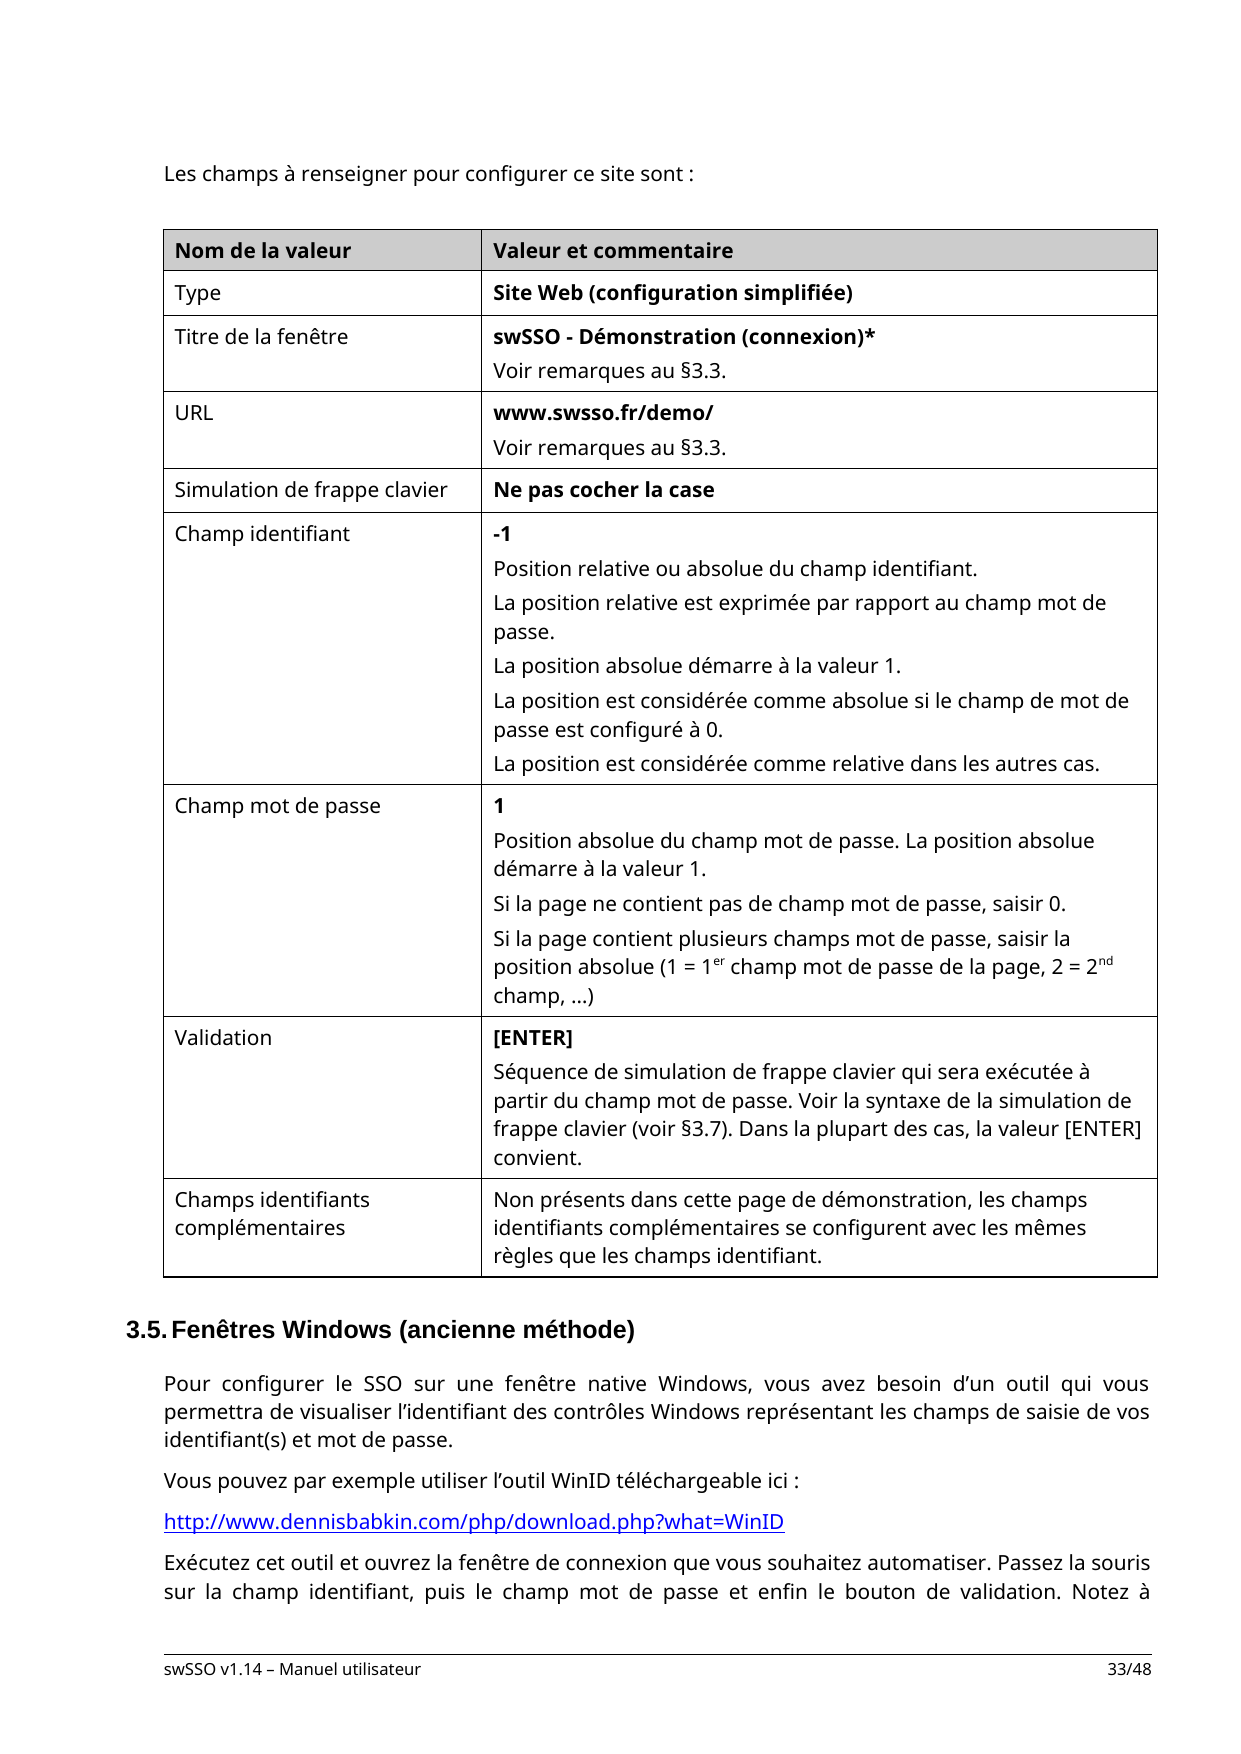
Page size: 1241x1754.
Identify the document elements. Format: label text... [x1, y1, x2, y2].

subtitle Fenêtres Windows (ancienne méthode) [126, 1315, 1152, 1344]
text Les champs à renseigner pour configurer ce site sont : [164, 159, 1152, 187]
table_cell Titre de la fenêtre [164, 316, 481, 391]
text Exécutez cet outil et ouvrez la fenêtre de connexion que vous souhaitez automatiser. Passez la souris sur la champ identifiant, puis le champ mot de passe et enfin le bouton de validation. Notez à [164, 1548, 1152, 1605]
table_cell 1 Position absolue du champ mot de passe. La position absolue démarre à la valeur 1. Si la page ne contient pas de champ mot de passe, saisir 0. Si la page contient plusieurs champs mot de passe, saisir la position absolue (1 = 1er champ mot de passe de la page, 2 = 2nd champ, …) [482, 785, 1157, 1016]
table_cell Champs identifiants complémentaires [164, 1179, 481, 1276]
table_cell Site Web (configuration simplifiée) [482, 271, 1157, 314]
table_cell Champ identifiant [164, 513, 481, 784]
table_cell URL [164, 392, 481, 468]
table_cell www.swsso.fr/demo/ Voir remarques au §3.3. [482, 392, 1157, 468]
table_cell swSSO - Démonstration (connexion)* Voir remarques au §3.3. [482, 316, 1157, 391]
table_cell Simulation de frappe clavier [164, 469, 481, 512]
text Pour configurer le SSO sur une fenêtre native Windows, vous avez besoin d’un outil qui vous permettra de visualiser l’identifiant des contrôles Windows représentant les champs de saisie de vos identifiant(s) et mot de passe. [164, 1369, 1152, 1454]
table_cell -1 Position relative ou absolue du champ identifiant. La position relative est exprimée par rapport au champ mot de passe. La position absolue démarre à la valeur 1. La position est considérée comme absolue si le champ de mot de passe est configuré à 0. La position est considérée comme relative dans les autres cas. [482, 513, 1157, 784]
table_cell [ENTER] Séquence de simulation de frappe clavier qui sera exécutée à partir du champ mot de passe. Voir la syntaxe de la simulation de frappe clavier (voir §3.7). Dans la plupart des cas, la valeur [ENTER] convient. [482, 1017, 1157, 1177]
table_header Valeur et commentaire [482, 230, 1157, 270]
table_header Nom de la valeur [164, 230, 481, 270]
table_cell Type [164, 271, 481, 314]
table_cell Non présents dans cette page de démonstration, les champs identifiants complémentaires se configurent avec les mêmes règles que les champs identifiant. [482, 1179, 1157, 1276]
table_cell Champ mot de passe [164, 785, 481, 1016]
table_cell Validation [164, 1017, 481, 1177]
text http://www.dennisbabkin.com/php/download.php?what=WinID [164, 1507, 1152, 1536]
text Vous pouvez par exemple utiliser l’outil WinID téléchargeable ici : [164, 1466, 1152, 1495]
table_cell Ne pas cocher la case [482, 469, 1157, 512]
